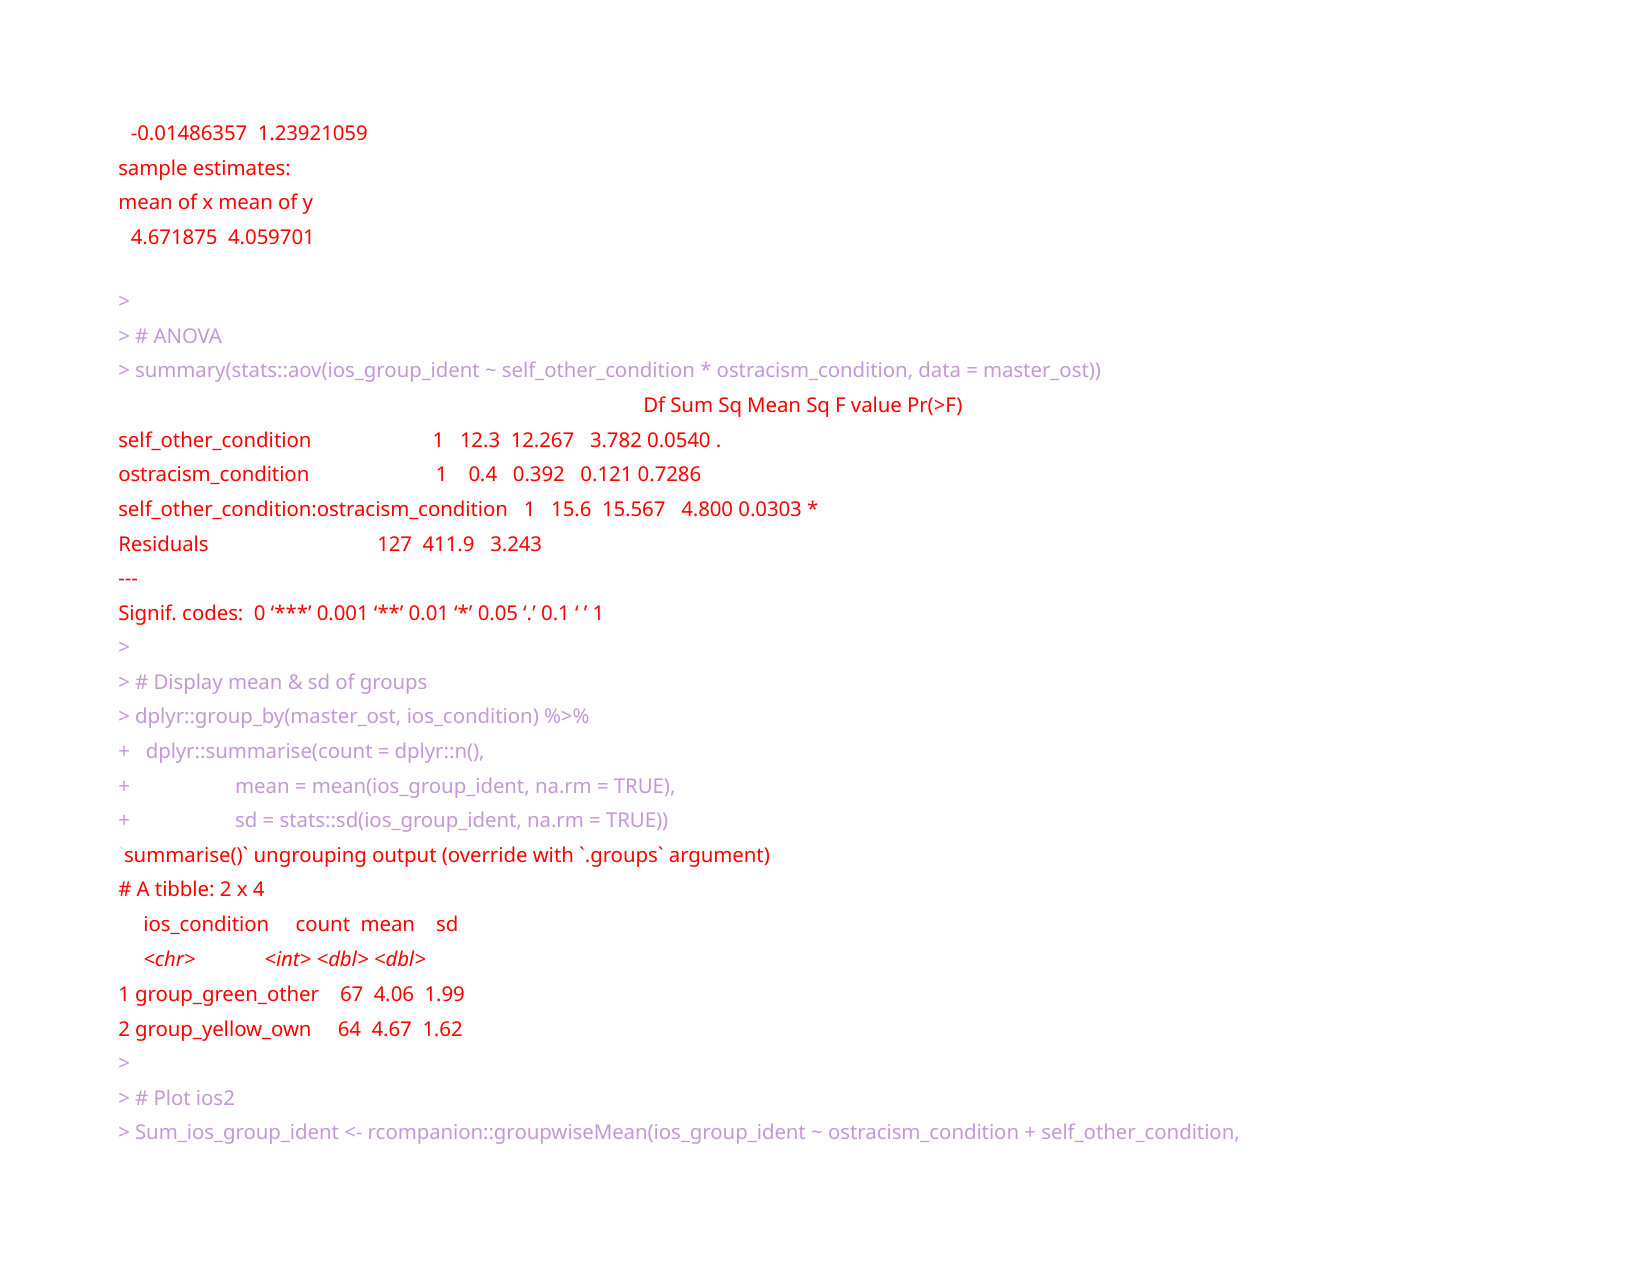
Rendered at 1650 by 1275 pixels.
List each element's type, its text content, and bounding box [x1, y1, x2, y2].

text > summary(stats::aov(ios_group_ident ~ self_other_condition * ostracism_condition, data = master_ost)) [118, 356, 1532, 384]
text <chr> <int> <dbl> <dbl> [118, 945, 1532, 973]
text --- [118, 564, 1532, 592]
text sample estimates: [118, 153, 1532, 181]
text self_other_condition:ostracism_condition 1 15.6 15.567 4.800 0.0303 * [118, 495, 1532, 522]
text > [118, 633, 1532, 661]
text self_other_condition 1 12.3 12.267 3.782 0.0540 . [118, 426, 1532, 453]
text > Sum_ios_group_ident <- rcompanion::groupwiseMean(ios_group_ident ~ ostracism_condition + self_other_condition, [118, 1118, 1532, 1146]
text Residuals 127 411.9 3.243 [118, 529, 1532, 557]
text Df Sum Sq Mean Sq F value Pr(>F) [118, 391, 1532, 418]
text > # Plot ios2 [118, 1083, 1532, 1111]
text + dplyr::summarise(count = dplyr::n(), [118, 737, 1532, 764]
text > [118, 1049, 1532, 1077]
text 2 group_yellow_own 64 4.67 1.62 [118, 1014, 1532, 1042]
text > # ANOVA [118, 321, 1532, 349]
text > dplyr::group_by(master_ost, ios_condition) %>% [118, 702, 1532, 730]
text > # Display mean & sd of groups [118, 668, 1532, 695]
text `summarise()` ungrouping output (override with `.groups` argument) [118, 841, 1532, 868]
text mean of x mean of y [118, 188, 1532, 215]
text 1 group_green_other 67 4.06 1.99 [118, 980, 1532, 1007]
text -0.01486357 1.23921059 [118, 118, 1532, 146]
text + mean = mean(ios_group_ident, na.rm = TRUE), [118, 771, 1532, 799]
text Signif. codes: 0 ‘***’ 0.001 ‘**’ 0.01 ‘*’ 0.05 ‘.’ 0.1 ‘ ’ 1 [118, 598, 1532, 626]
text > [118, 287, 1532, 314]
text 4.671875 4.059701 [118, 222, 1532, 250]
text ostracism_condition 1 0.4 0.392 0.121 0.7286 [118, 460, 1532, 488]
text + sd = stats::sd(ios_group_ident, na.rm = TRUE)) [118, 806, 1532, 834]
text # A tibble: 2 x 4 [118, 875, 1532, 903]
text ios_condition count mean sd [118, 910, 1532, 938]
